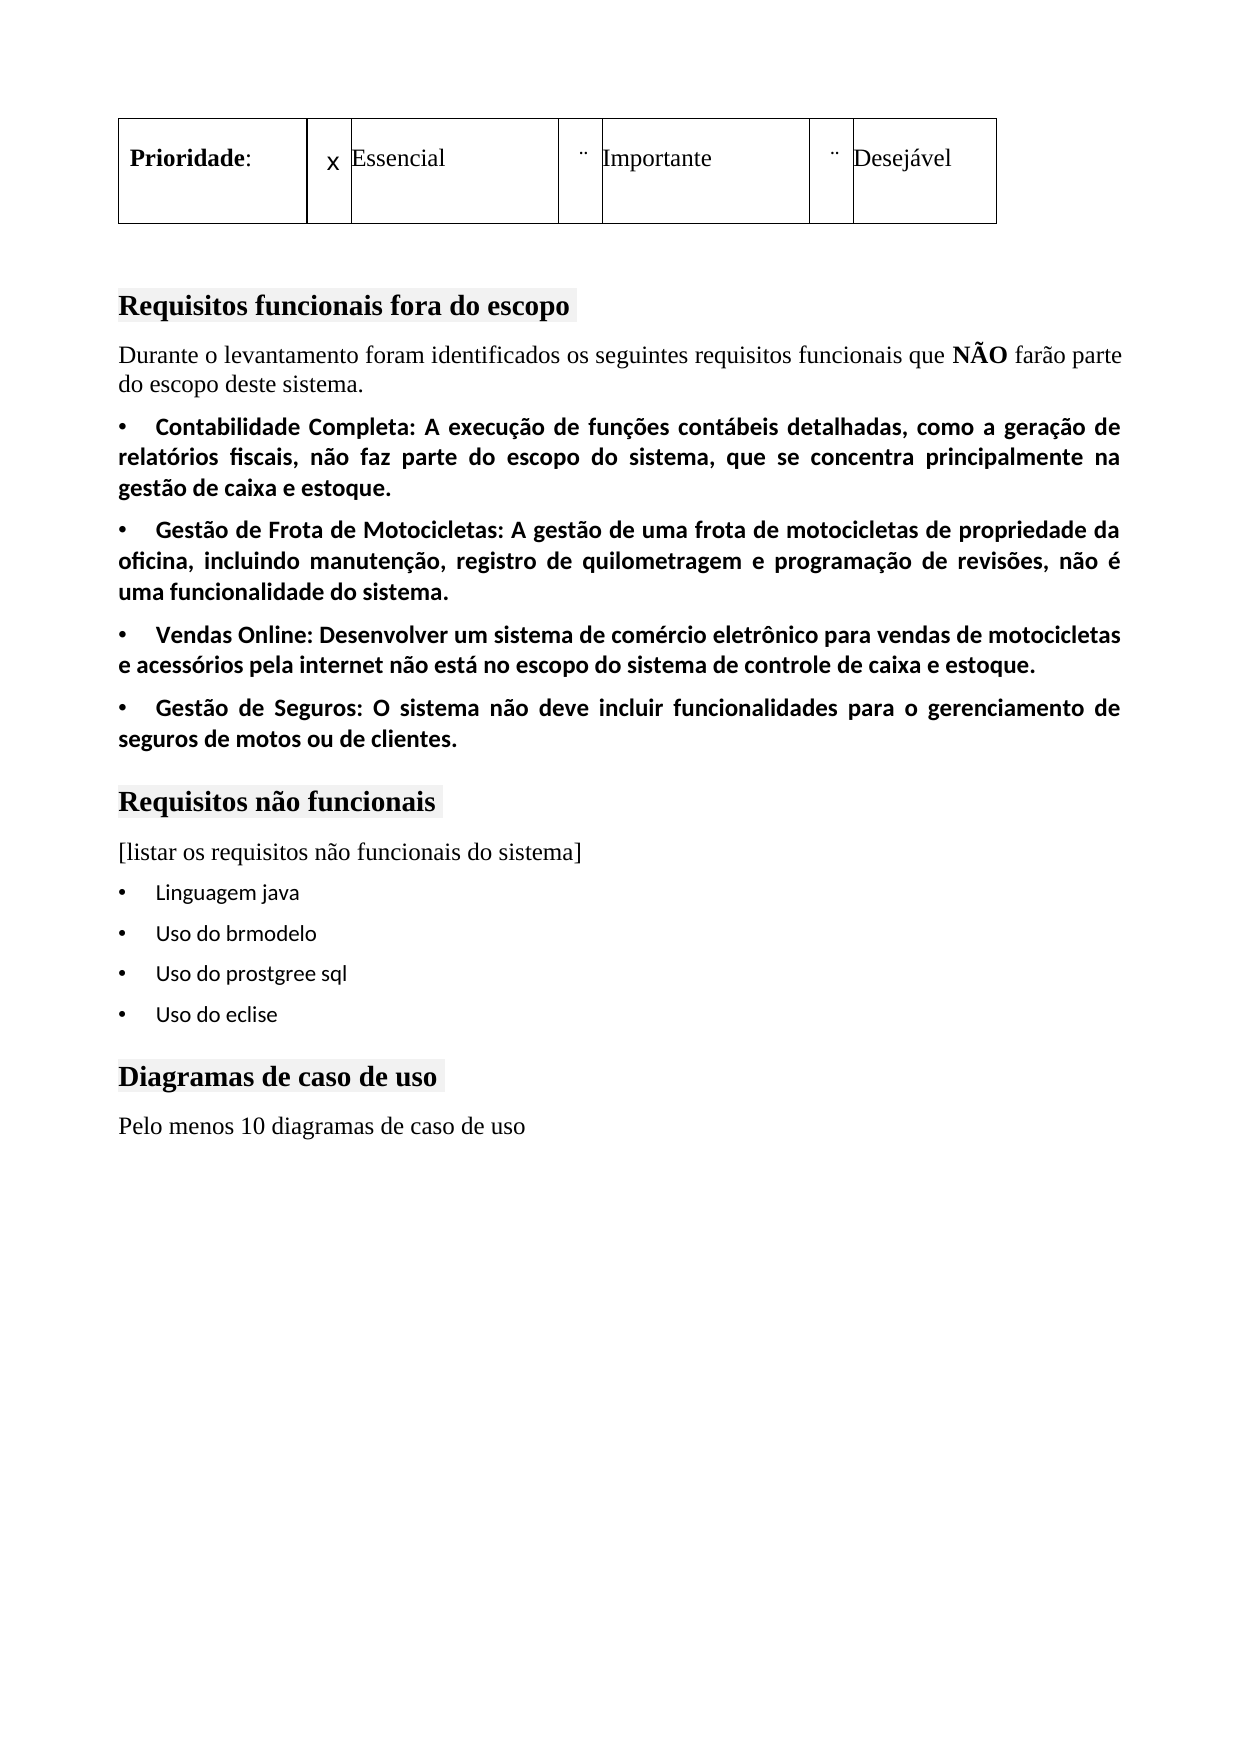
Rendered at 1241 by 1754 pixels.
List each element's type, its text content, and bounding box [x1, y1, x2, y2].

text [listar os requisitos não funcionais do sistema] [118, 837, 1122, 866]
text Requisitos não funcionais [118, 784, 1122, 818]
list Uso do prostgree sql [81, 959, 1122, 987]
table_header Desejável [854, 119, 996, 223]
table_header x [308, 119, 351, 223]
table_header ¨ [810, 119, 853, 223]
table_header ¨ [559, 119, 602, 223]
list Gestão de Seguros: O sistema não deve incluir funcionalidades para o gerenciamento de seguros de motos ou de clientes. [81, 692, 1122, 753]
list Uso do brmodelo [81, 919, 1122, 947]
list Vendas Online: Desenvolver um sistema de comércio eletrônico para vendas de motocicletas e acessórios pela internet não está no escopo do sistema de controle de caixa e estoque. [81, 619, 1122, 680]
list Contabilidade Completa: A execução de funções contábeis detalhadas, como a geração de relatórios fiscais, não faz parte do escopo do sistema, que se concentra principalmente na gestão de caixa e estoque. [81, 411, 1122, 502]
list Linguagem java [81, 878, 1122, 906]
text Requisitos funcionais fora do escopo [118, 288, 1122, 322]
table_header Essencial [352, 119, 558, 223]
list Gestão de Frota de Motocicletas: A gestão de uma frota de motocicletas de propriedade da oficina, incluindo manutenção, registro de quilometragem e programação de revisões, não é uma funcionalidade do sistema. [81, 515, 1122, 606]
text Durante o levantamento foram identificados os seguintes requisitos funcionais que NÃO farão parte do escopo deste sistema. [118, 341, 1122, 398]
text Diagramas de caso de uso [118, 1059, 1122, 1092]
text Pelo menos 10 diagramas de caso de uso [118, 1111, 1122, 1140]
table_header Importante [603, 119, 809, 223]
list Uso do eclise [81, 1000, 1122, 1028]
table_header Prioridade: [119, 119, 306, 223]
